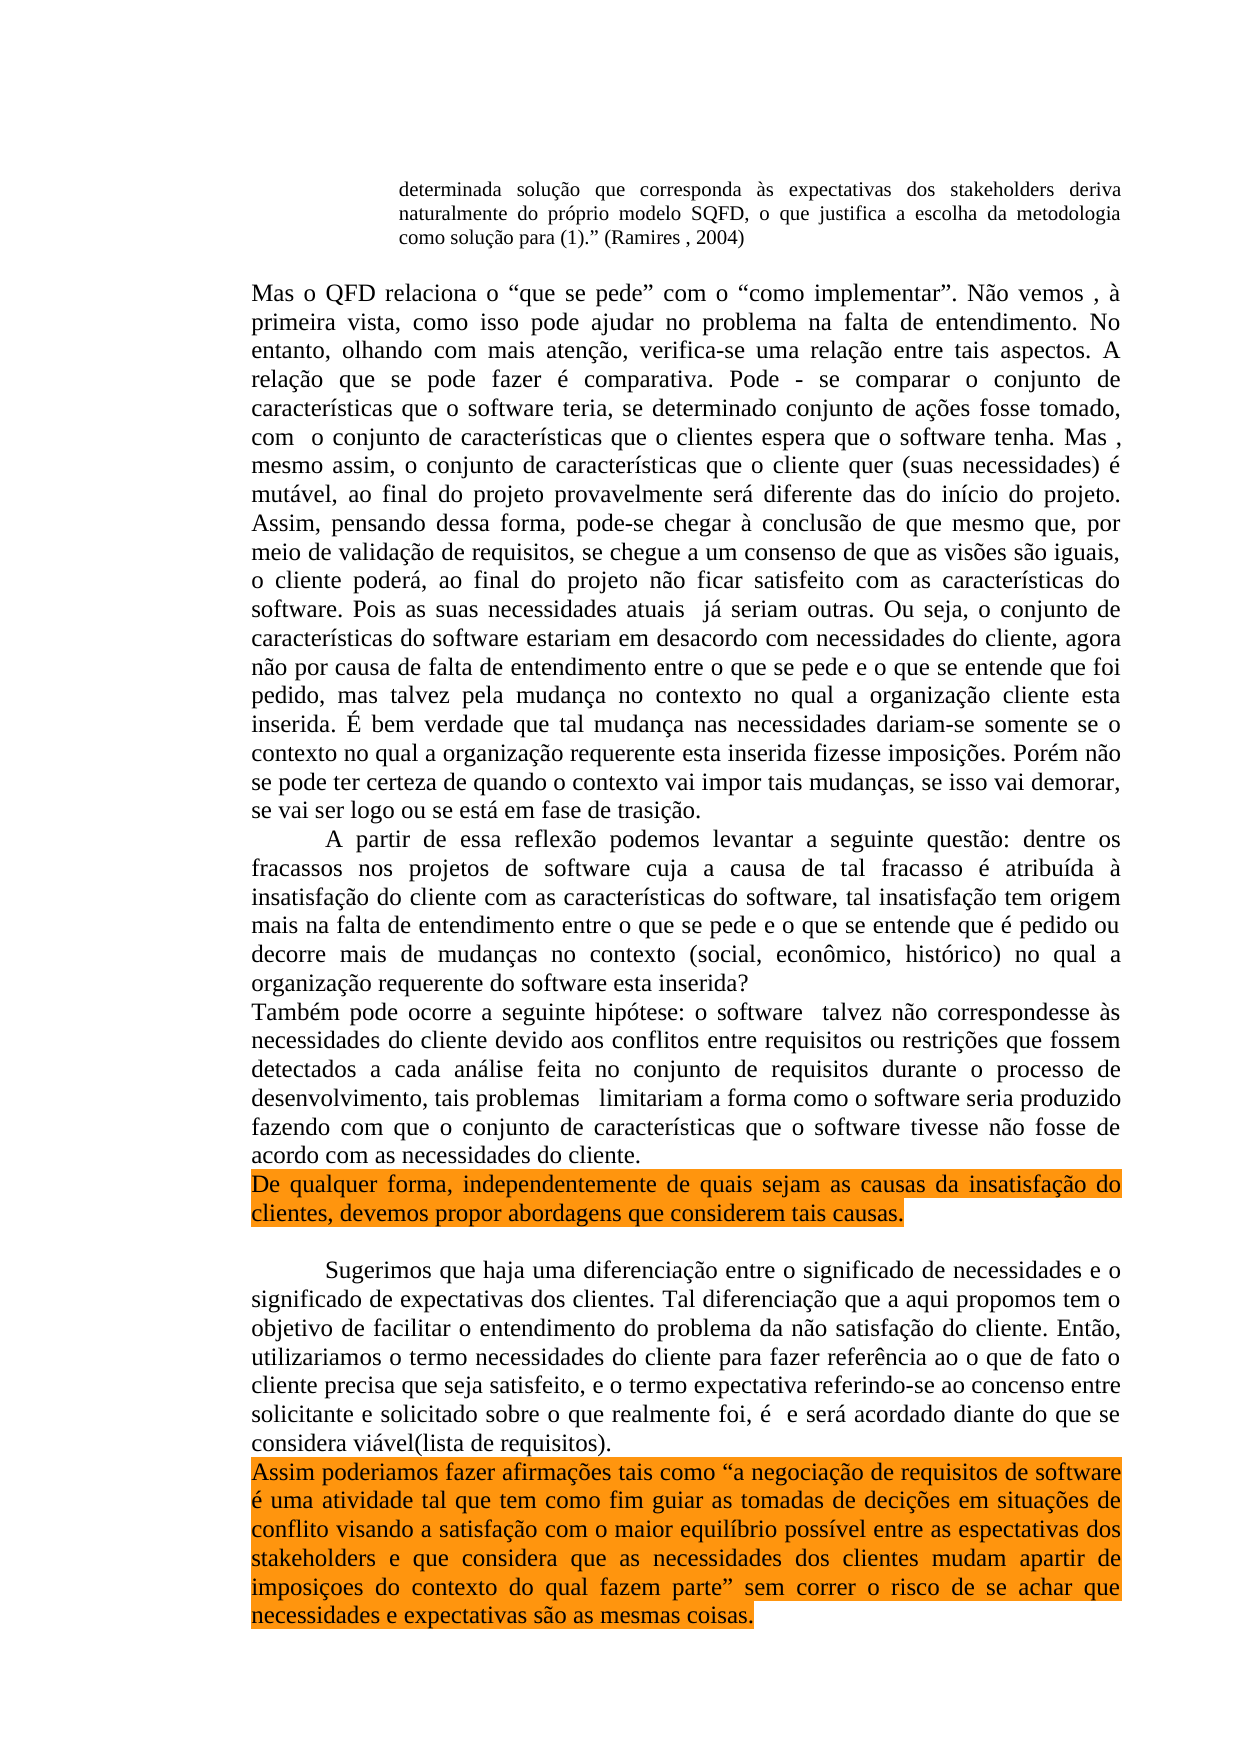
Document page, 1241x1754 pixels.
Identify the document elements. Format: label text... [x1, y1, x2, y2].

text determinada solução que corresponda às expectativas dos stakeholders deriva naturalmente do próprio modelo SQFD, o que justifica a escolha da metodologia como solução para (1).” (Ramires , 2004) [399, 177, 1122, 249]
text Sugerimos que haja uma diferenciação entre o significado de necessidades e o significado de expectativas dos clientes. Tal diferenciação que a aqui propomos tem o objetivo de facilitar o entendimento do problema da não satisfação do cliente. Então, utilizariamos o termo necessidades do cliente para fazer referência ao o que de fato o cliente precisa que seja satisfeito, e o termo expectativa referindo-se ao concenso entre solicitante e solicitado sobre o que realmente foi, é e será acordado diante do que se considera viável(lista de requisitos). [251, 1256, 1122, 1457]
text Também pode ocorre a seguinte hipótese: o software talvez não correspondesse às necessidades do cliente devido aos conflitos entre requisitos ou restrições que fossem detectados a cada análise feita no conjunto de requisitos durante o processo de desenvolvimento, tais problemas limitariam a forma como o software seria produzido fazendo com que o conjunto de características que o software tivesse não fosse de acordo com as necessidades do cliente. [251, 997, 1122, 1169]
text De qualquer forma, independentemente de quais sejam as causas da insatisfação do clientes, devemos propor abordagens que considerem tais causas. [251, 1169, 1122, 1227]
text Assim poderiamos fazer afirmações tais como “a negociação de requisitos de software é uma atividade tal que tem como fim guiar as tomadas de decições em situações de conflito visando a satisfação com o maior equilíbrio possível entre as espectativas dos stakeholders e que considera que as necessidades dos clientes mudam apartir de imposiçoes do contexto do qual fazem parte” sem correr o risco de se achar que necessidades e expectativas são as mesmas coisas. [251, 1457, 1122, 1629]
text A partir de essa reflexão podemos levantar a seguinte questão: dentre os fracassos nos projetos de software cuja a causa de tal fracasso é atribuída à insatisfação do cliente com as características do software, tal insatisfação tem origem mais na falta de entendimento entre o que se pede e o que se entende que é pedido ou decorre mais de mudanças no contexto (social, econômico, histórico) no qual a organização requerente do software esta inserida? [251, 824, 1122, 997]
text Mas o QFD relaciona o “que se pede” com o “como implementar”. Não vemos , à primeira vista, como isso pode ajudar no problema na falta de entendimento. No entanto, olhando com mais atenção, verifica-se uma relação entre tais aspectos. A relação que se pode fazer é comparativa. Pode - se comparar o conjunto de características que o software teria, se determinado conjunto de ações fosse tomado, com o conjunto de características que o clientes espera que o software tenha. Mas , mesmo assim, o conjunto de características que o cliente quer (suas necessidades) é mutável, ao final do projeto provavelmente será diferente das do início do projeto. Assim, pensando dessa forma, pode-se chegar à conclusão de que mesmo que, por meio de validação de requisitos, se chegue a um consenso de que as visões são iguais, o cliente poderá, ao final do projeto não ficar satisfeito com as características do software. Pois as suas necessidades atuais já seriam outras. Ou seja, o conjunto de características do software estariam em desacordo com necessidades do cliente, agora não por causa de falta de entendimento entre o que se pede e o que se entende que foi pedido, mas talvez pela mudança no contexto no qual a organização cliente esta inserida. É bem verdade que tal mudança nas necessidades dariam-se somente se o contexto no qual a organização requerente esta inserida fizesse imposições. Porém não se pode ter certeza de quando o contexto vai impor tais mudanças, se isso vai demorar, se vai ser logo ou se está em fase de trasição. [251, 278, 1122, 824]
